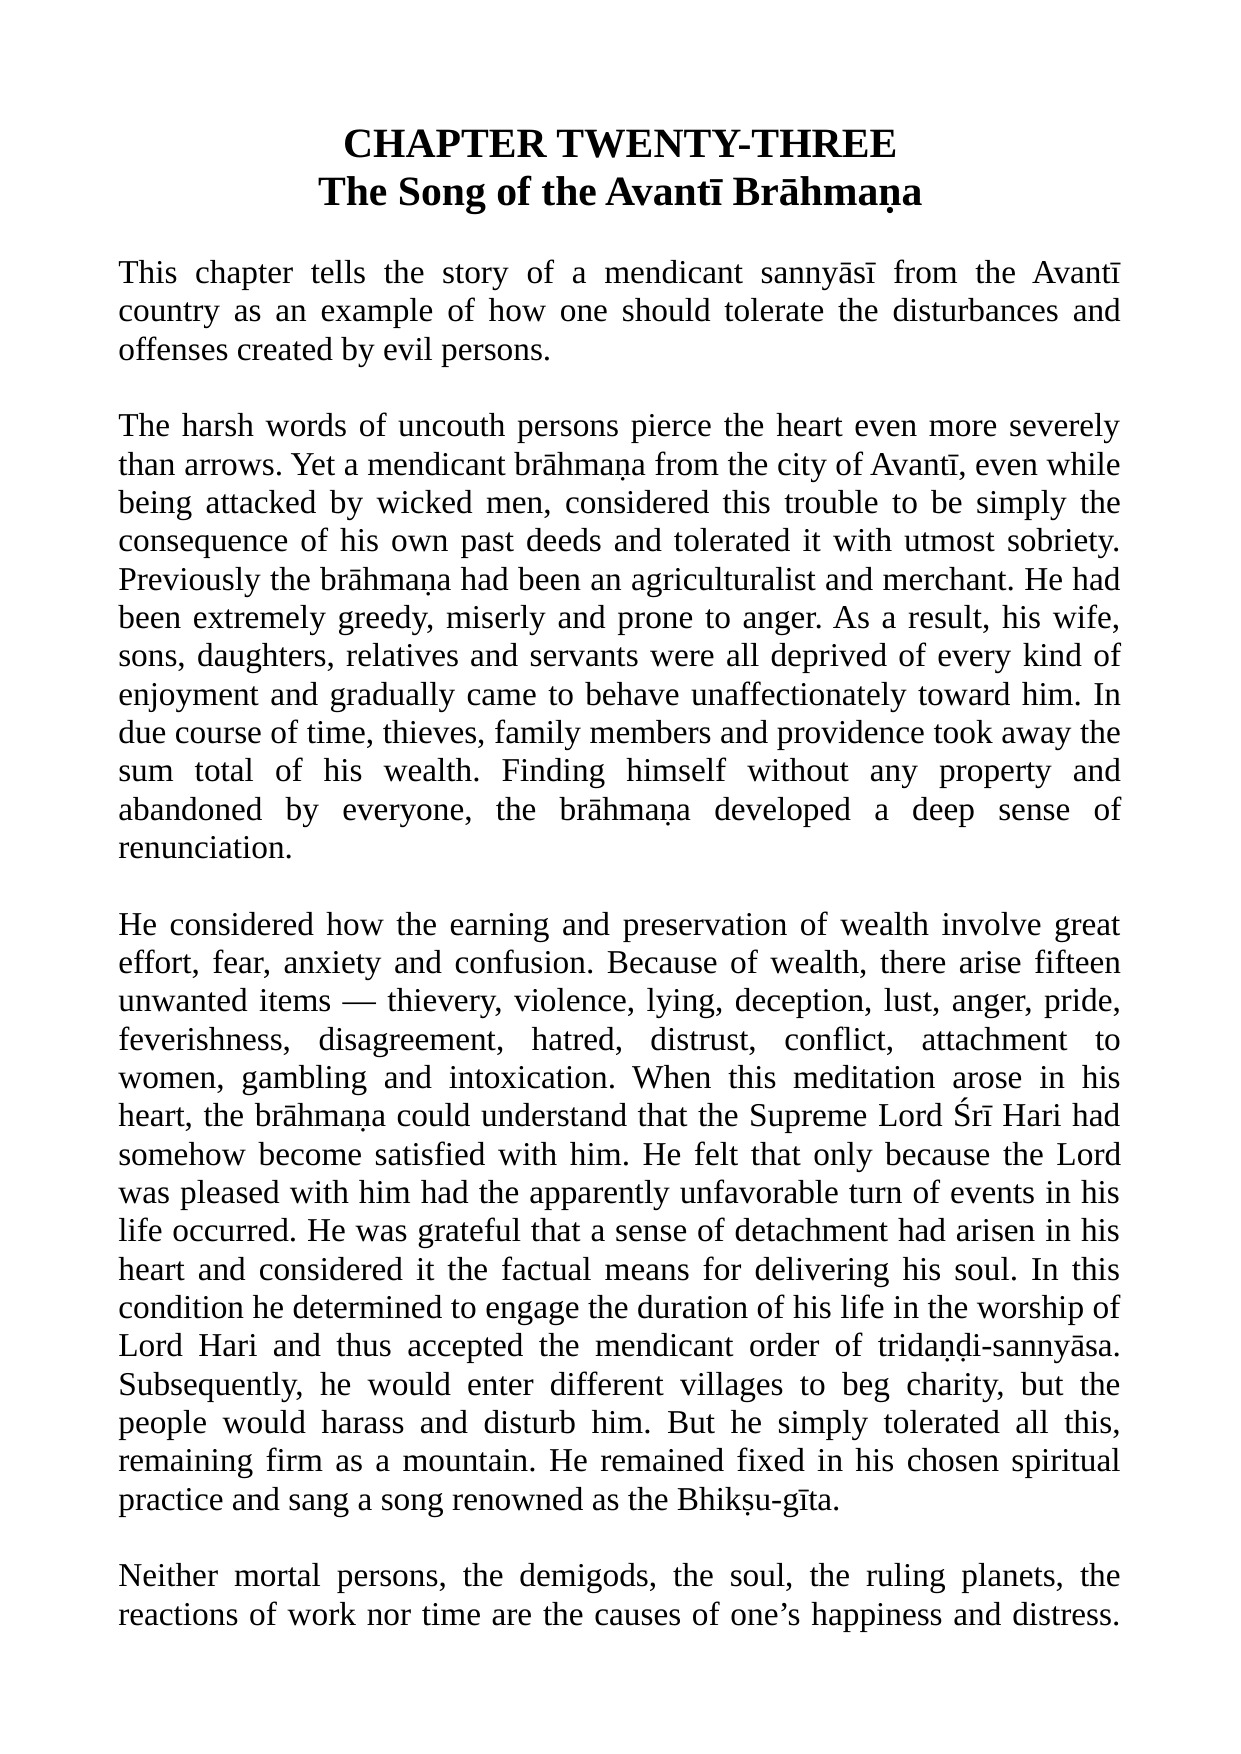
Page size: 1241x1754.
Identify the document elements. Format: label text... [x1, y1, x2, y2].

text CHAPTER TWENTY-THREE [118, 118, 1122, 166]
text The harsh words of uncouth persons pierce the heart even more severely than arrows. Yet a mendicant brāhmaṇa from the city of Avantī, even while being attacked by wicked men, considered this trouble to be simply the consequence of his own past deeds and tolerated it with utmost sobriety. Previously the brāhmaṇa had been an agriculturalist and merchant. He had been extremely greedy, miserly and prone to anger. As a result, his wife, sons, daughters, relatives and servants were all deprived of every kind of enjoyment and gradually came to behave unaffectionately toward him. In due course of time, thieves, family members and providence took away the sum total of his wealth. Finding himself without any property and abandoned by everyone, the brāhmaṇa developed a deep sense of renunciation. [118, 406, 1122, 866]
text The Song of the Avantī Brāhmaṇa [118, 166, 1122, 214]
text This chapter tells the story of a mendicant sannyāsī from the Avantī country as an example of how one should tolerate the disturbances and offenses created by evil persons. [118, 252, 1122, 367]
text He considered how the earning and preservation of wealth involve great effort, fear, anxiety and confusion. Because of wealth, there arise fifteen unwanted items — thievery, violence, lying, deception, lust, anger, pride, feverishness, disagreement, hatred, distrust, conflict, attachment to women, gambling and intoxication. When this meditation arose in his heart, the brāhmaṇa could understand that the Supreme Lord Śrī Hari had somehow become satisfied with him. He felt that only because the Lord was pleased with him had the apparently unfavorable turn of events in his life occurred. He was grateful that a sense of detachment had arisen in his heart and considered it the factual means for delivering his soul. In this condition he determined to engage the duration of his life in the worship of Lord Hari and thus accepted the mendicant order of tridaṇḍi-sannyāsa. Subsequently, he would enter different villages to beg charity, but the people would harass and disturb him. But he simply tolerated all this, remaining firm as a mountain. He remained fixed in his chosen spiritual practice and sang a song renowned as the Bhikṣu-gīta. [118, 904, 1122, 1517]
text Neither mortal persons, the demigods, the soul, the ruling planets, the reactions of work nor time are the causes of one’s happiness and distress. [118, 1556, 1122, 1632]
